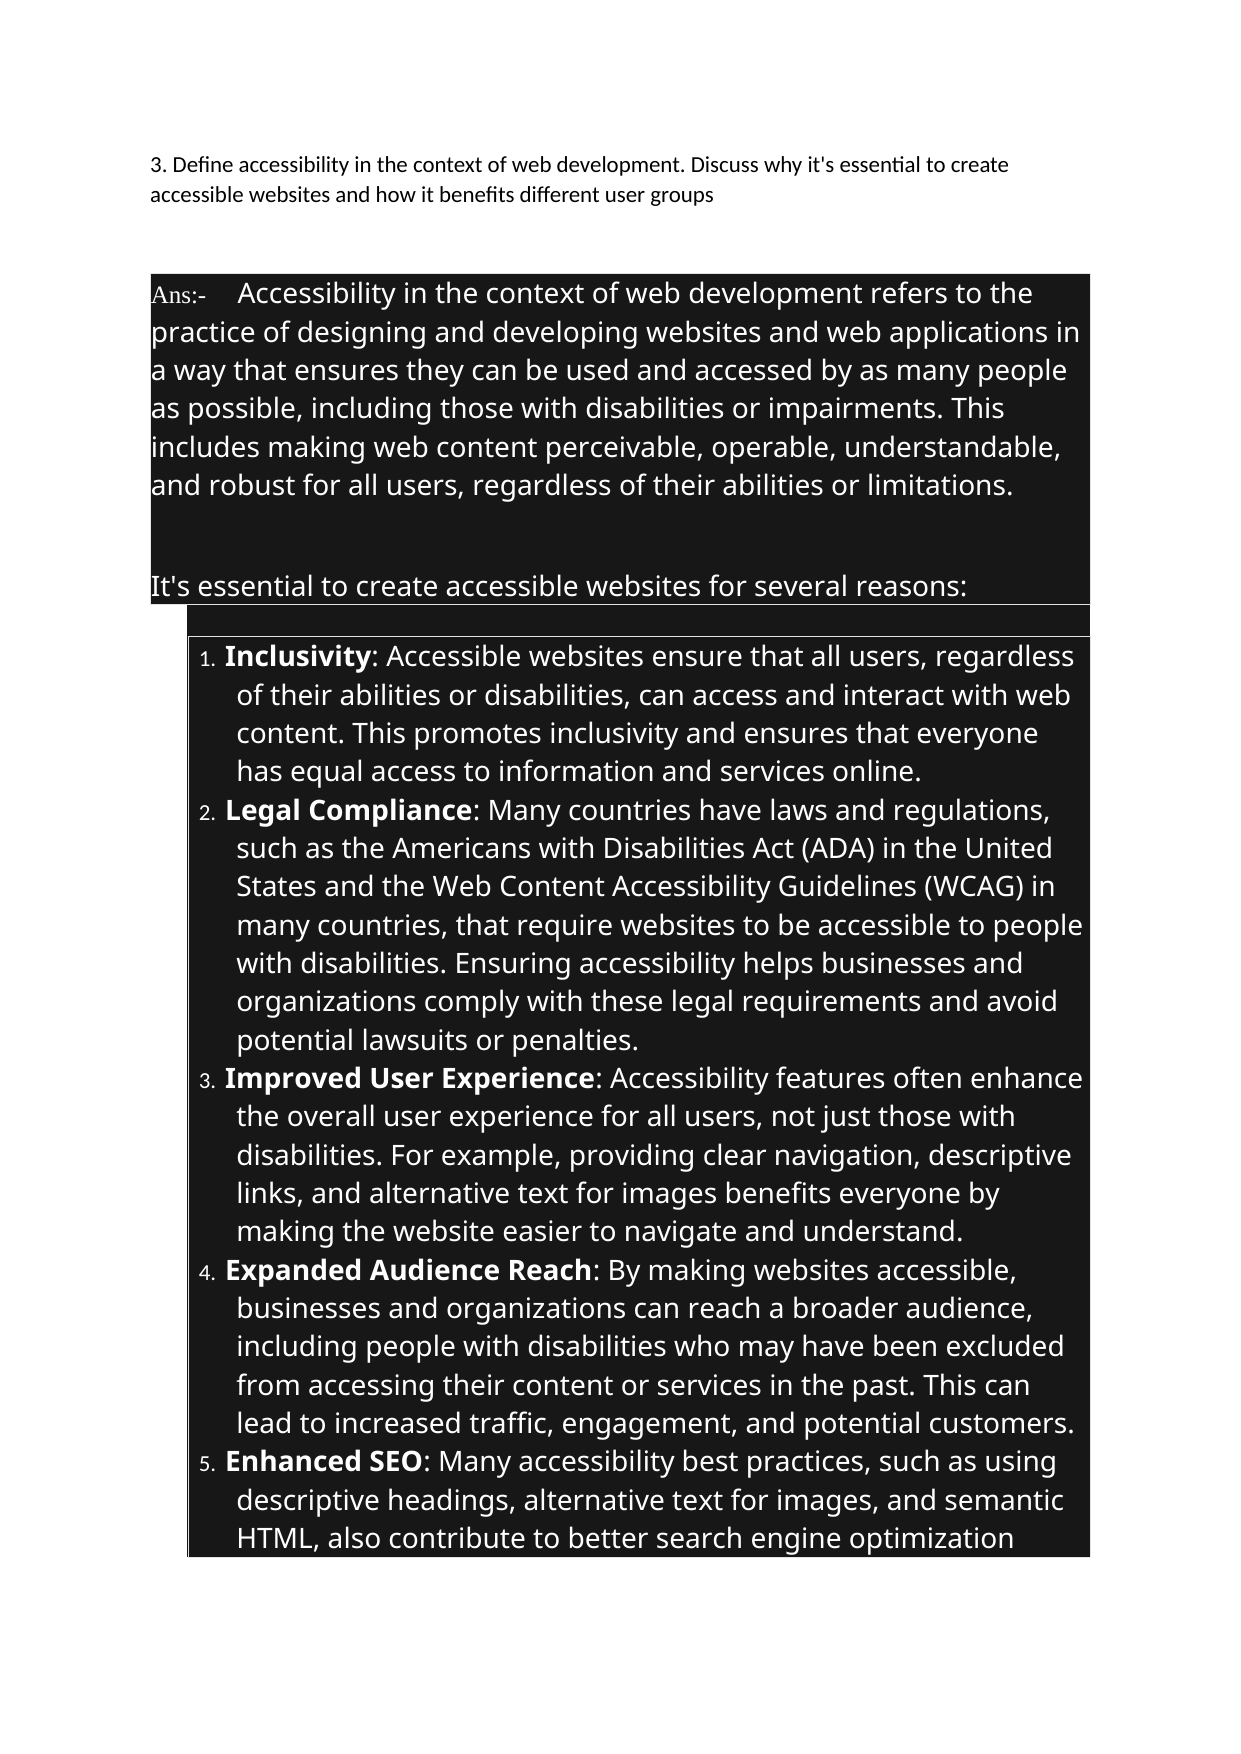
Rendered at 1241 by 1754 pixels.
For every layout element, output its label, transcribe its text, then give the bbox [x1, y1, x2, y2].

text 3. Define accessibility in the context of web development. Discuss why it's essential to create accessible websites and how it benefits different user groups [150, 150, 1090, 208]
text Ans:- Accessibility in the context of web development refers to the practice of designing and developing websites and web applications in a way that ensures they can be used and accessed by as many people as possible, including those with disabilities or impairments. This includes making web content perceivable, operable, understandable, and robust for all users, regardless of their abilities or limitations. [151, 274, 1090, 503]
list Expanded Audience Reach: By making websites accessible, businesses and organizations can reach a broader audience, including people with disabilities who may have been excluded from accessing their content or services in the past. This can lead to increased traffic, engagement, and potential customers. [189, 1249, 1090, 1441]
list Legal Compliance: Many countries have laws and regulations, such as the Americans with Disabilities Act (ADA) in the United States and the Web Content Accessibility Guidelines (WCAG) in many countries, that require websites to be accessible to people with disabilities. Ensuring accessibility helps businesses and organizations comply with these legal requirements and avoid potential lawsuits or penalties. [189, 789, 1090, 1058]
text It's essential to create accessible websites for several reasons: [151, 566, 1090, 604]
list Enhanced SEO: Many accessibility best practices, such as using descriptive headings, alternative text for images, and semantic HTML, also contribute to better search engine optimization [189, 1441, 1090, 1557]
list Improved User Experience: Accessibility features often enhance the overall user experience for all users, not just those with disabilities. For example, providing clear navigation, descriptive links, and alternative text for images benefits everyone by making the website easier to navigate and understand. [189, 1058, 1090, 1249]
list Inclusivity: Accessible websites ensure that all users, regardless of their abilities or disabilities, can access and interact with web content. This promotes inclusivity and ensures that everyone has equal access to information and services online. [189, 637, 1090, 789]
